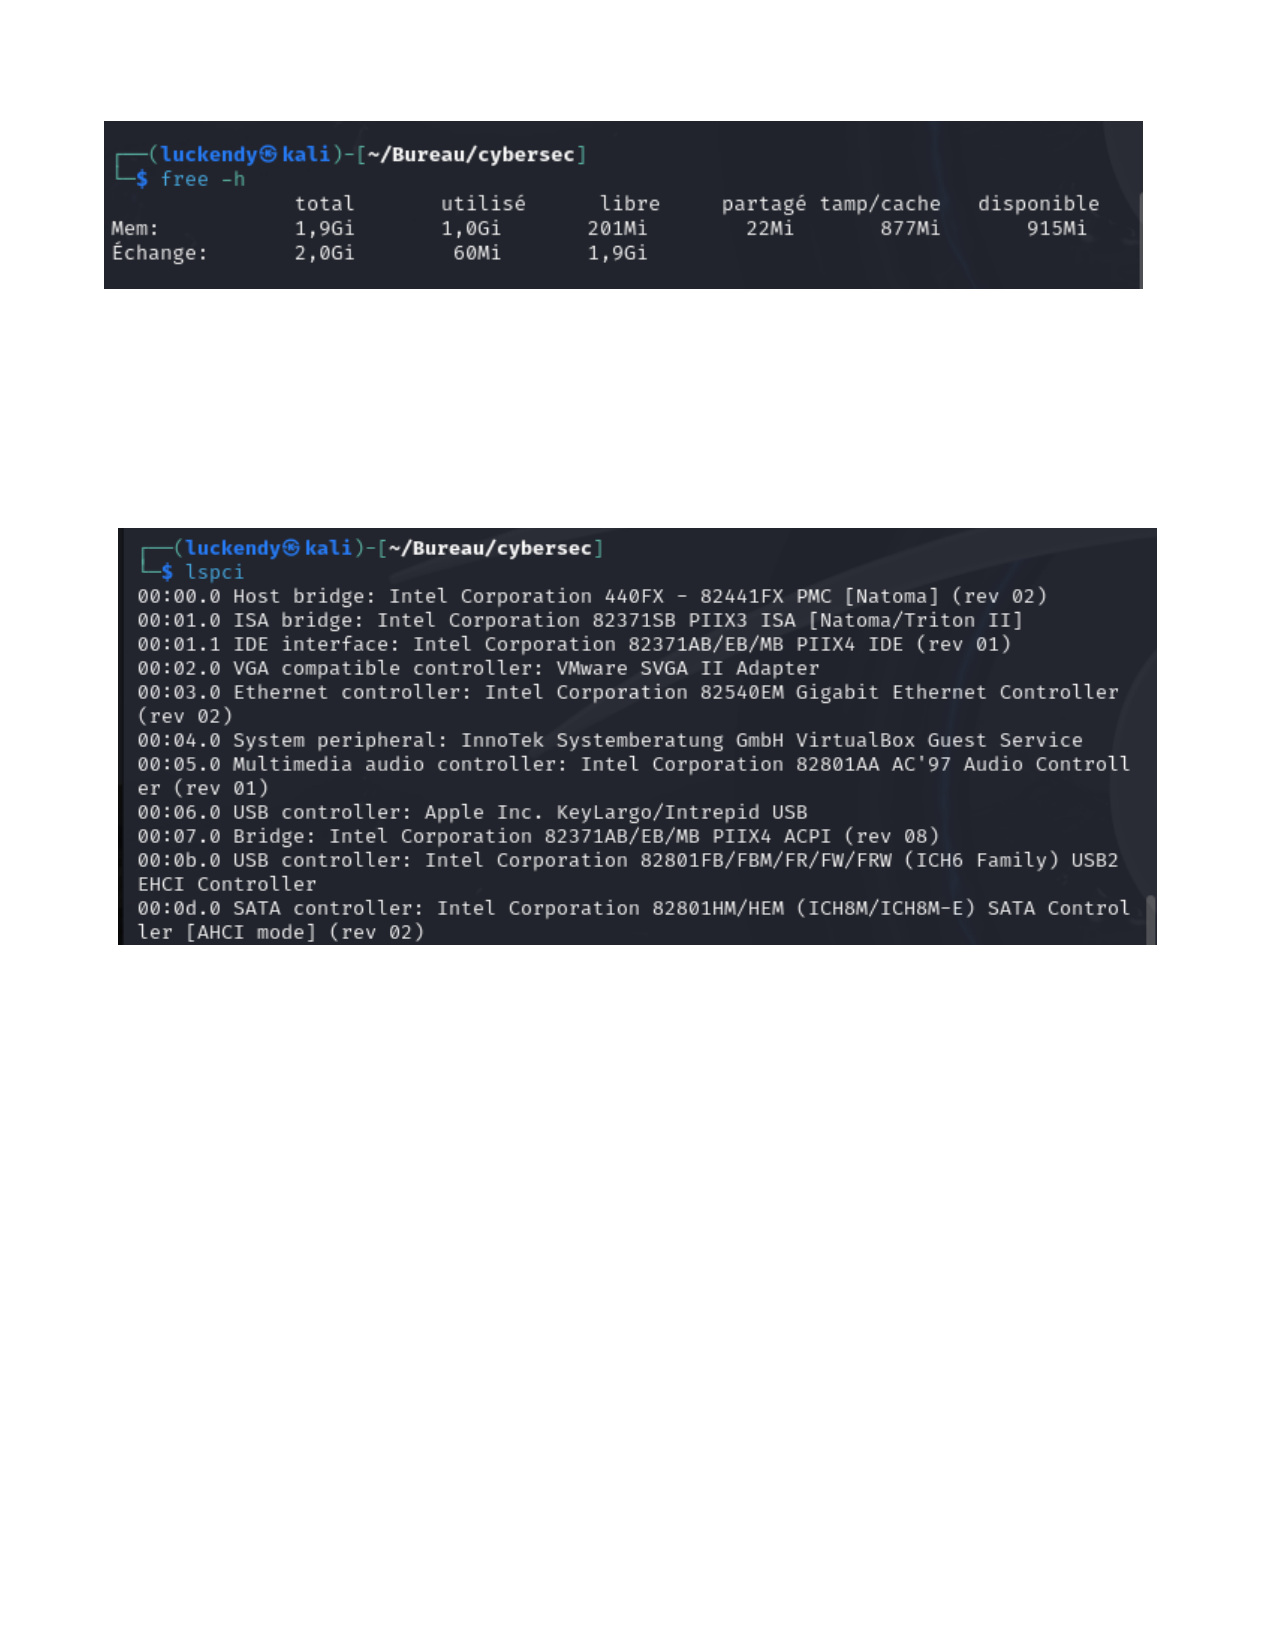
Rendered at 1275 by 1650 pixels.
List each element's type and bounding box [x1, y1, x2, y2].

picture [118, 528, 1157, 945]
picture [104, 121, 1143, 289]
